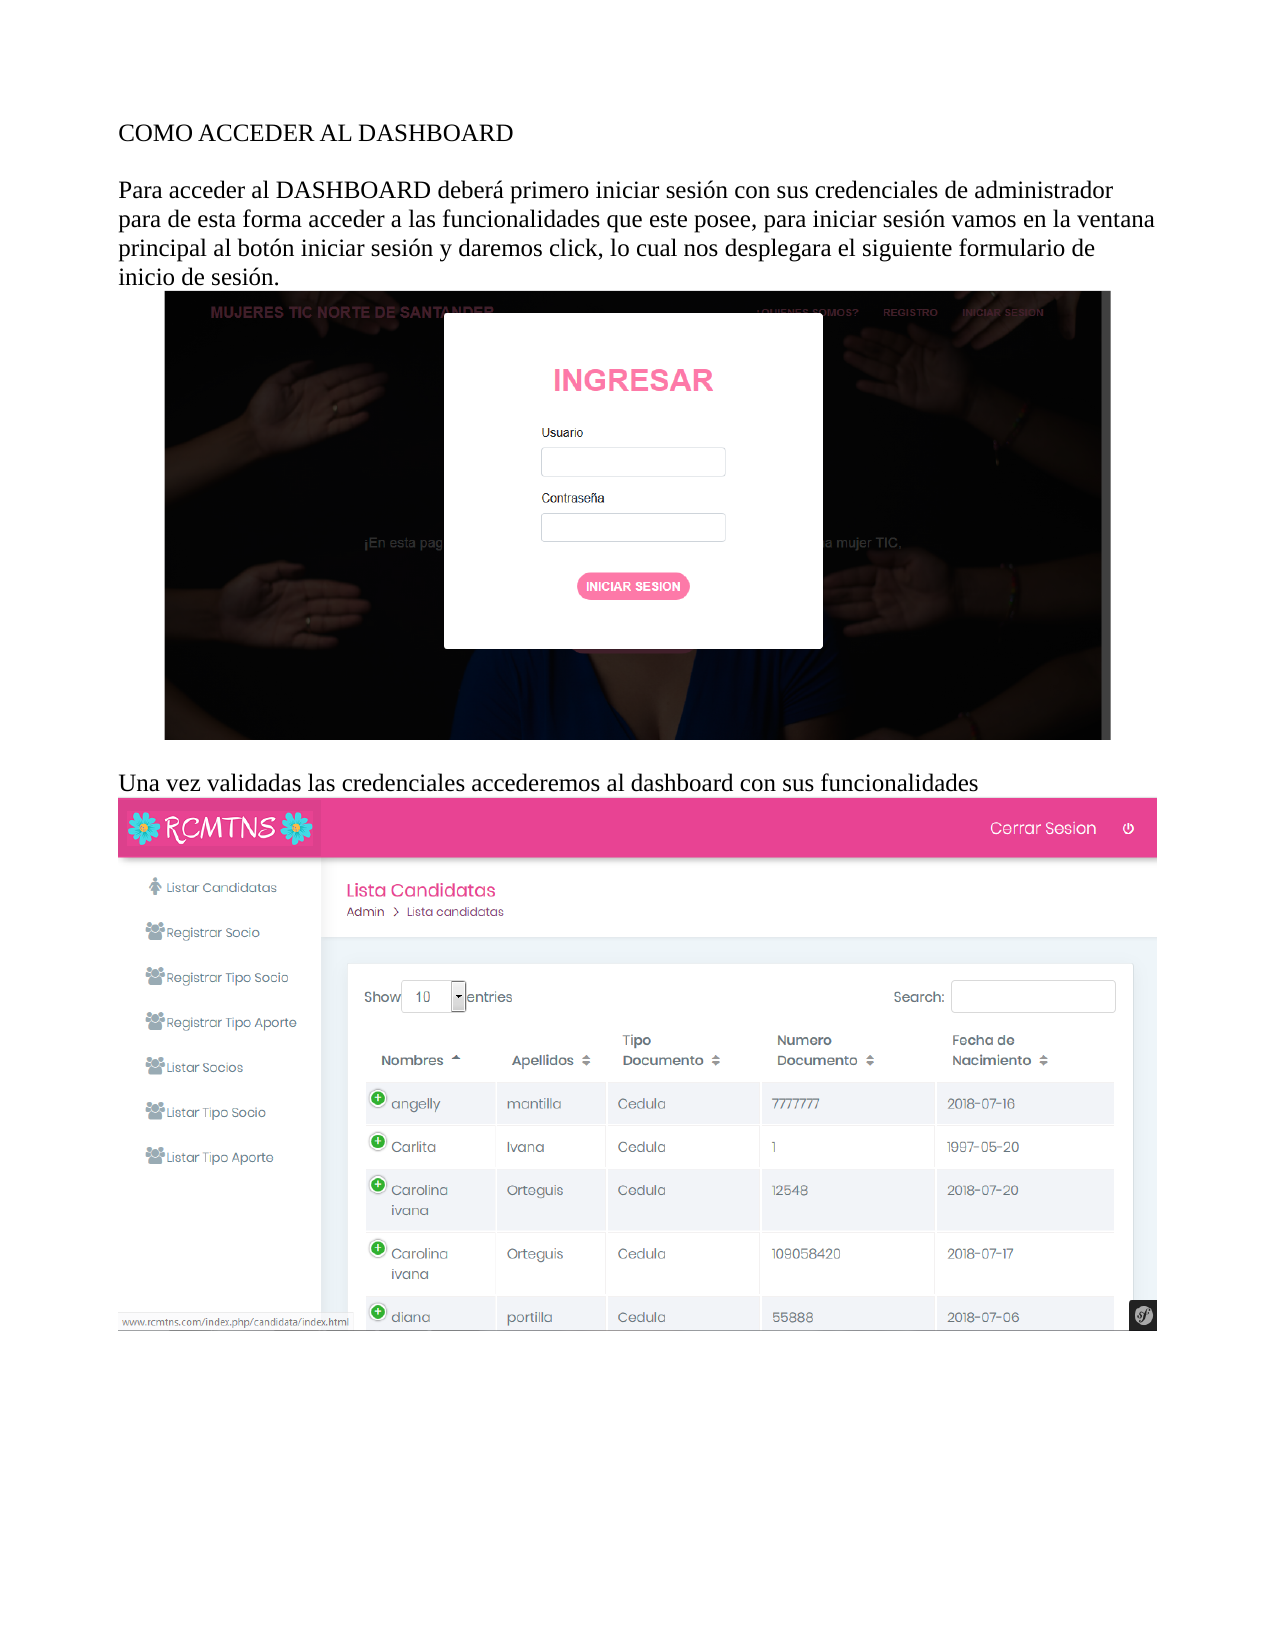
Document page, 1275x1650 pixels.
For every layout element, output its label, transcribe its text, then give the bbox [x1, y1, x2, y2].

text Para acceder al DASHBOARD deberá primero iniciar sesión con sus credenciales de administrador para de esta forma acceder a las funcionalidades que este posee, para iniciar sesión vamos en la ventana principal al botón iniciar sesión y daremos click, lo cual nos desplegara el siguiente formulario de inicio de sesión. [118, 176, 1157, 291]
text COMO ACCEDER AL DASHBOARD [118, 118, 1157, 147]
text Una vez validadas las credenciales accederemos al dashboard con sus funcionalidades [118, 768, 1157, 796]
